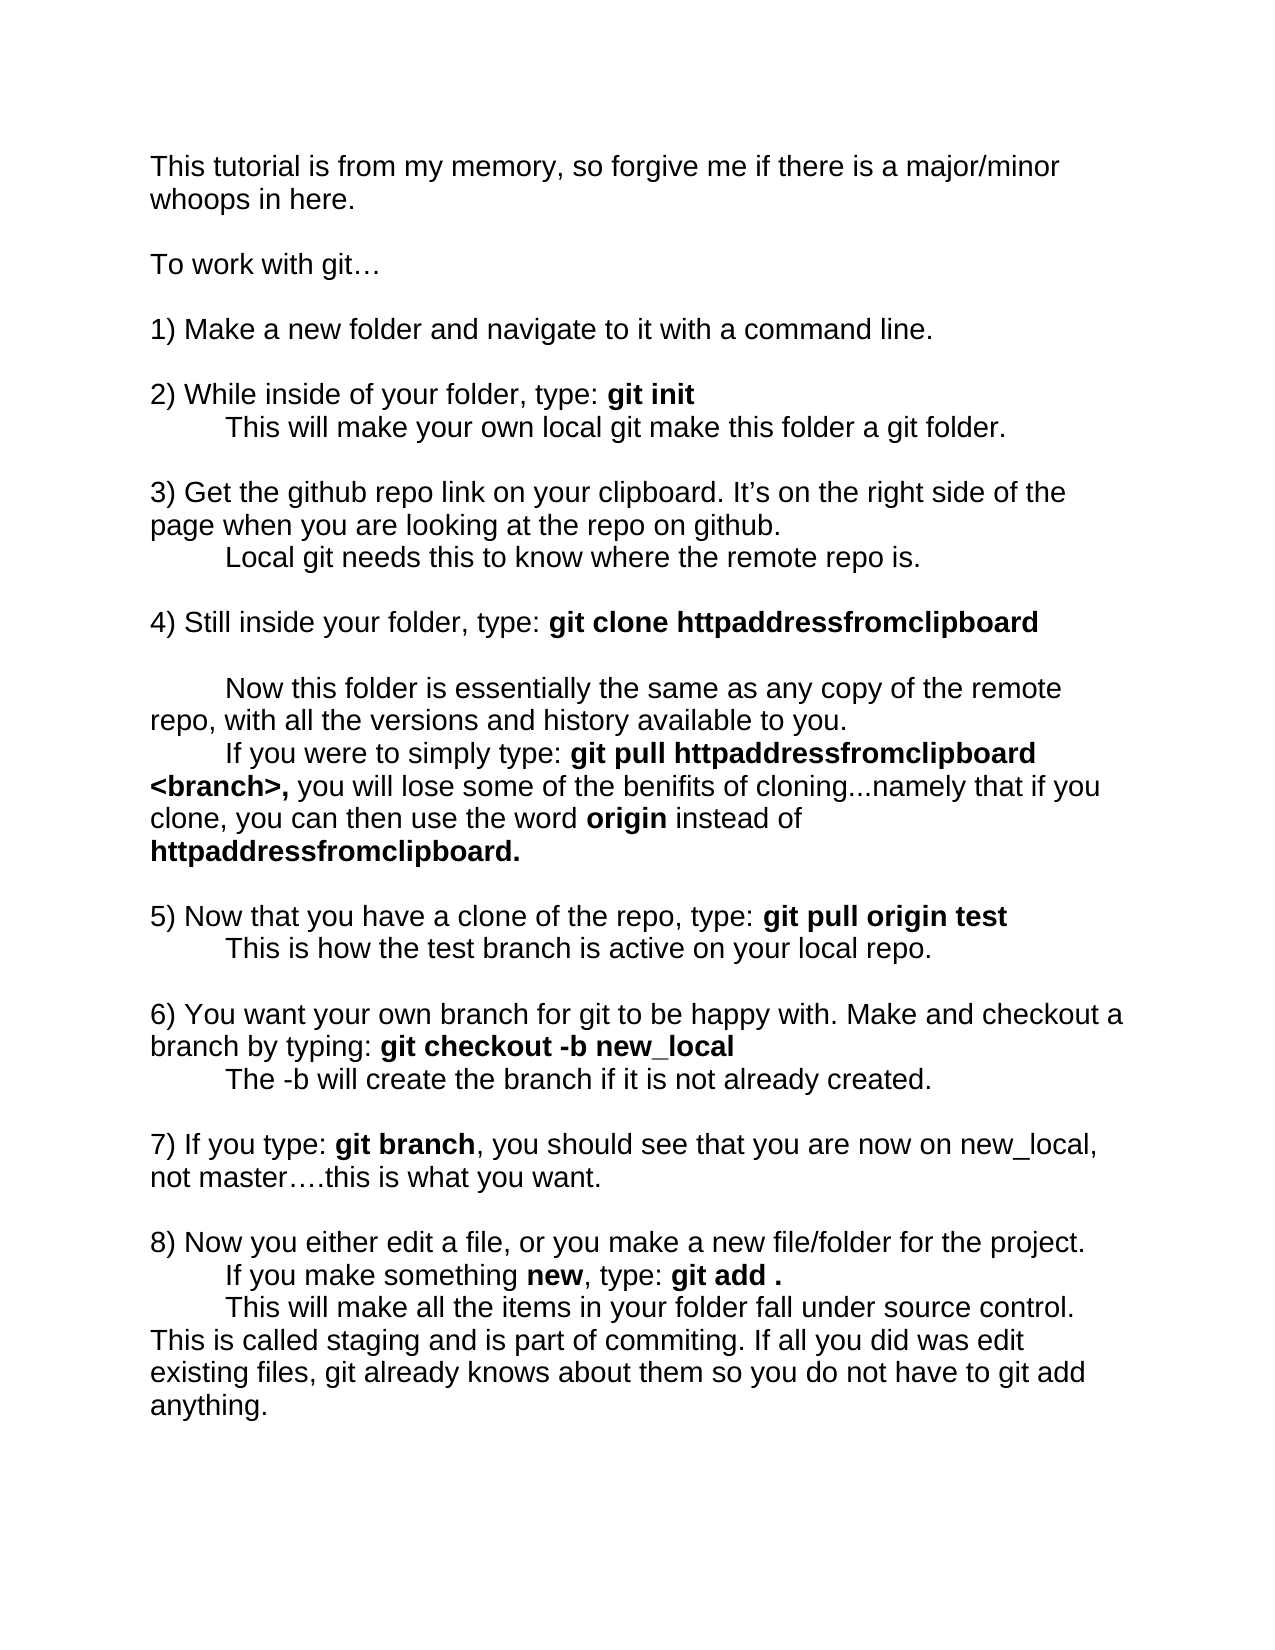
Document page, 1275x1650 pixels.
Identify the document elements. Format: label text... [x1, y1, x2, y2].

text The -b will create the branch if it is not already created. [150, 1063, 1125, 1096]
text 7) If you type: git branch, you should see that you are now on new_local, not master….this is what you want. [150, 1128, 1125, 1193]
text 3) Get the github repo link on your clipboard. It’s on the right side of the page when you are looking at the repo on github. [150, 476, 1125, 541]
text 2) While inside of your folder, type: git init [150, 378, 1125, 411]
text This will make all the items in your folder fall under source control. This is called staging and is part of commiting. If all you did was edit existing files, git already knows about them so you do not have to git add anything. [150, 1291, 1125, 1422]
text If you make something new, type: git add . [150, 1258, 1125, 1291]
text Local git needs this to know where the remote repo is. [150, 541, 1125, 574]
text 4) Still inside your folder, type: git clone httpaddressfromclipboard [150, 606, 1125, 639]
text If you were to simply type: git pull httpaddressfromclipboard <branch>, you will lose some of the benifits of cloning...namely that if you clone, you can then use the word origin instead of httpaddressfromclipboard. [150, 737, 1125, 867]
text 6) You want your own branch for git to be happy with. Make and checkout a branch by typing: git checkout -b new_local [150, 998, 1125, 1063]
text This is how the test branch is active on your local repo. [150, 932, 1125, 965]
text This tutorial is from my memory, so forgive me if there is a major/minor whoops in here. [150, 150, 1125, 215]
text 5) Now that you have a clone of the repo, type: git pull origin test [150, 900, 1125, 932]
text 8) Now you either edit a file, or you make a new file/folder for the project. [150, 1226, 1125, 1258]
text Now this folder is essentially the same as any copy of the remote repo, with all the versions and history available to you. [150, 672, 1125, 737]
text 1) Make a new folder and navigate to it with a command line. [150, 313, 1125, 346]
text To work with git… [150, 248, 1125, 280]
text This will make your own local git make this folder a git folder. [150, 411, 1125, 443]
